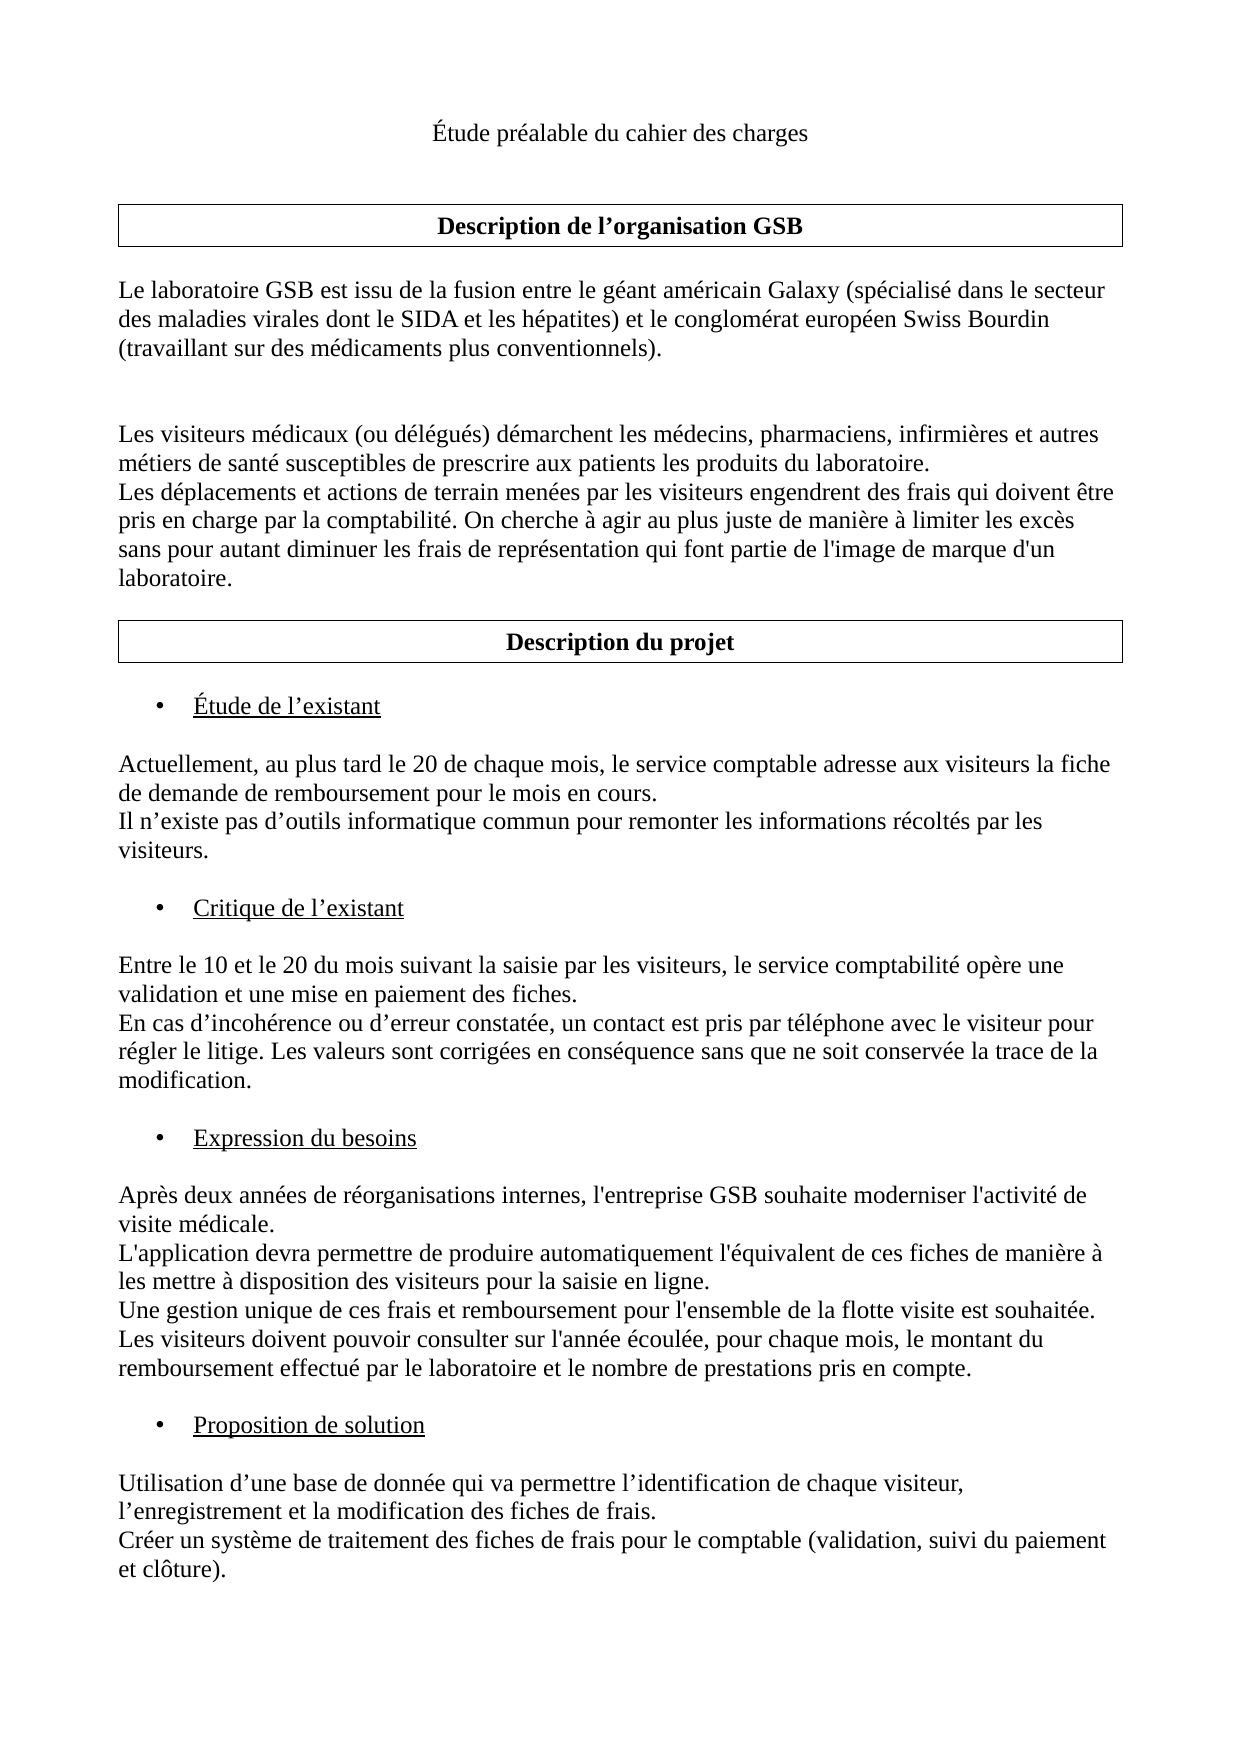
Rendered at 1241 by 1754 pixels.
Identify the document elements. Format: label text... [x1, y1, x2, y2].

text L'application devra permettre de produire automatiquement l'équivalent de ces fiches de manière à les mettre à disposition des visiteurs pour la saisie en ligne. [118, 1238, 1122, 1295]
list Proposition de solution [156, 1410, 1122, 1439]
text Il n’existe pas d’outils informatique commun pour remonter les informations récoltés par les visiteurs. [118, 806, 1122, 864]
text Les déplacements et actions de terrain menées par les visiteurs engendrent des frais qui doivent être pris en charge par la comptabilité. On cherche à agir au plus juste de manière à limiter les excès sans pour autant diminuer les frais de représentation qui font partie de l'image de marque d'un laboratoire. [118, 477, 1122, 592]
text Le laboratoire GSB est issu de la fusion entre le géant américain Galaxy (spécialisé dans le secteur des maladies virales dont le SIDA et les hépatites) et le conglomérat européen Swiss Bourdin (travaillant sur des médicaments plus conventionnels). [118, 275, 1122, 362]
table_header Description de l’organisation GSB [119, 205, 1122, 246]
table_header Description du projet [119, 621, 1122, 662]
text Après deux années de réorganisations internes, l'entreprise GSB souhaite moderniser l'activité de visite médicale. [118, 1180, 1122, 1238]
list Étude de l’existant [156, 691, 1122, 720]
text En cas d’incohérence ou d’erreur constatée, un contact est pris par téléphone avec le visiteur pour régler le litige. Les valeurs sont corrigées en conséquence sans que ne soit conservée la trace de la modification. [118, 1008, 1122, 1094]
text Entre le 10 et le 20 du mois suivant la saisie par les visiteurs, le service comptabilité opère une validation et une mise en paiement des fiches. [118, 950, 1122, 1008]
list Critique de l’existant [156, 893, 1122, 921]
text Étude préalable du cahier des charges [118, 118, 1122, 147]
text Créer un système de traitement des fiches de frais pour le comptable (validation, suivi du paiement et clôture). [118, 1525, 1122, 1583]
text Les visiteurs doivent pouvoir consulter sur l'année écoulée, pour chaque mois, le montant du remboursement effectué par le laboratoire et le nombre de prestations pris en compte. [118, 1324, 1122, 1381]
text Actuellement, au plus tard le 20 de chaque mois, le service comptable adresse aux visiteurs la fiche de demande de remboursement pour le mois en cours. [118, 749, 1122, 806]
text Utilisation d’une base de donnée qui va permettre l’identification de chaque visiteur, l’enregistrement et la modification des fiches de frais. [118, 1468, 1122, 1525]
text Une gestion unique de ces frais et remboursement pour l'ensemble de la flotte visite est souhaitée. [118, 1295, 1122, 1324]
list Expression du besoins [156, 1123, 1122, 1151]
text Les visiteurs médicaux (ou délégués) démarchent les médecins, pharmaciens, infirmières et autres métiers de santé susceptibles de prescrire aux patients les produits du laboratoire. [118, 419, 1122, 477]
